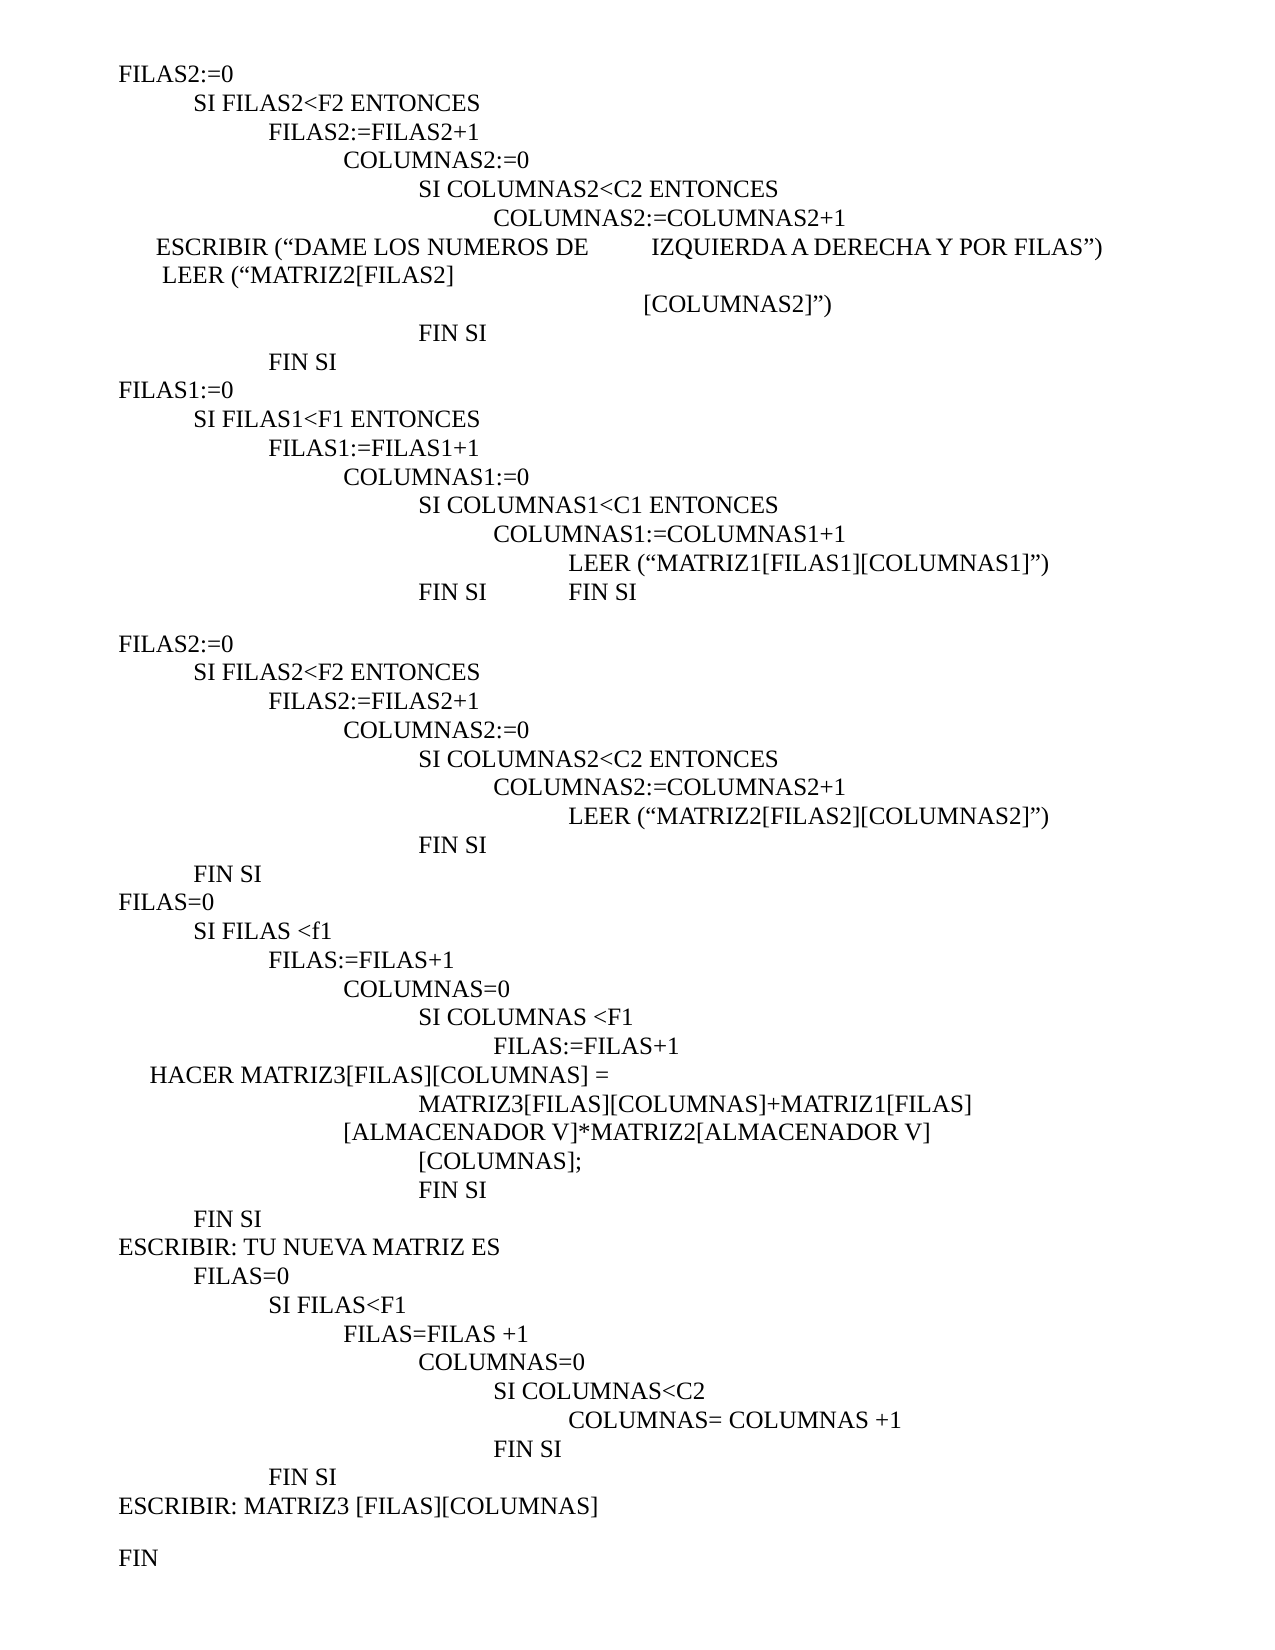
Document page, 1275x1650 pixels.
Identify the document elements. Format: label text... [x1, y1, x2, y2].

text SI COLUMNAS<C2 [118, 1376, 1205, 1405]
text COLUMNAS=0 [118, 974, 1205, 1002]
text LEER (“MATRIZ2[FILAS2][COLUMNAS2]”) [118, 801, 1205, 830]
text HACER MATRIZ3[FILAS][COLUMNAS] = [118, 1060, 1205, 1089]
text FIN SI [118, 347, 1205, 375]
text SI FILAS2<F2 ENTONCES [118, 657, 1205, 686]
text [COLUMNAS]; [118, 1146, 1205, 1175]
text [COLUMNAS2]”) [118, 289, 1205, 318]
text COLUMNAS2:=0 [118, 145, 1205, 174]
text FIN SI [118, 1204, 1205, 1232]
text COLUMNAS2:=COLUMNAS2+1 [118, 772, 1205, 801]
text FIN SI FIN SI [118, 577, 725, 605]
text SI FILAS<F1 [118, 1290, 1205, 1319]
text ESCRIBIR (“DAME LOS NUMEROS DE IZQUIERDA A DERECHA Y POR FILAS”) [118, 232, 1205, 260]
text COLUMNAS=0 [118, 1347, 1205, 1376]
text FIN SI [118, 1434, 1205, 1462]
text COLUMNAS1:=0 [118, 462, 1205, 490]
text COLUMNAS1:=COLUMNAS1+1 [118, 519, 1205, 548]
text FIN SI [118, 1462, 1205, 1491]
text COLUMNAS= COLUMNAS +1 [118, 1405, 1205, 1434]
text SI COLUMNAS2<C2 ENTONCES [118, 174, 1205, 203]
text LEER (“MATRIZ1[FILAS1][COLUMNAS1]”) [118, 548, 1205, 577]
text FIN SI [118, 830, 1205, 859]
text FILAS=0 [118, 1261, 1205, 1290]
text FIN SI [118, 1175, 1205, 1204]
text FILAS2:=0 [118, 629, 1205, 657]
text MATRIZ3[FILAS][COLUMNAS]+MATRIZ1[FILAS] [ALMACENADOR V]*MATRIZ2[ALMACENADOR V] [118, 1089, 1205, 1146]
text LEER (“MATRIZ2[FILAS2] [118, 260, 1205, 289]
text COLUMNAS2:=COLUMNAS2+1 [118, 203, 1205, 232]
text SI FILAS2<F2 ENTONCES [118, 88, 1205, 117]
text ESCRIBIR: TU NUEVA MATRIZ ES [118, 1232, 1205, 1261]
text FILAS1:=0 [118, 375, 1205, 404]
text FILAS2:=0 [118, 59, 1205, 88]
text SI COLUMNAS <F1 [118, 1002, 1205, 1031]
text COLUMNAS2:=0 [118, 715, 1205, 744]
text FILAS2:=FILAS2+1 [118, 686, 1205, 715]
text FILAS=0 [118, 887, 1205, 916]
text FILAS:=FILAS+1 [118, 945, 1205, 974]
text FIN [118, 1543, 1205, 1572]
text ESCRIBIR: MATRIZ3 [FILAS][COLUMNAS] [118, 1491, 772, 1520]
text SI FILAS1<F1 ENTONCES [118, 404, 1205, 433]
text FILAS2:=FILAS2+1 [118, 117, 1205, 145]
text SI COLUMNAS2<C2 ENTONCES [118, 744, 1205, 772]
text FILAS=FILAS +1 [118, 1319, 1205, 1347]
text SI COLUMNAS1<C1 ENTONCES [118, 490, 1205, 519]
text FILAS:=FILAS+1 [118, 1031, 1205, 1060]
text FIN SI [118, 318, 1205, 347]
text FILAS1:=FILAS1+1 [118, 433, 1205, 462]
text SI FILAS <f1 [118, 916, 1205, 945]
text FIN SI [118, 859, 1205, 887]
